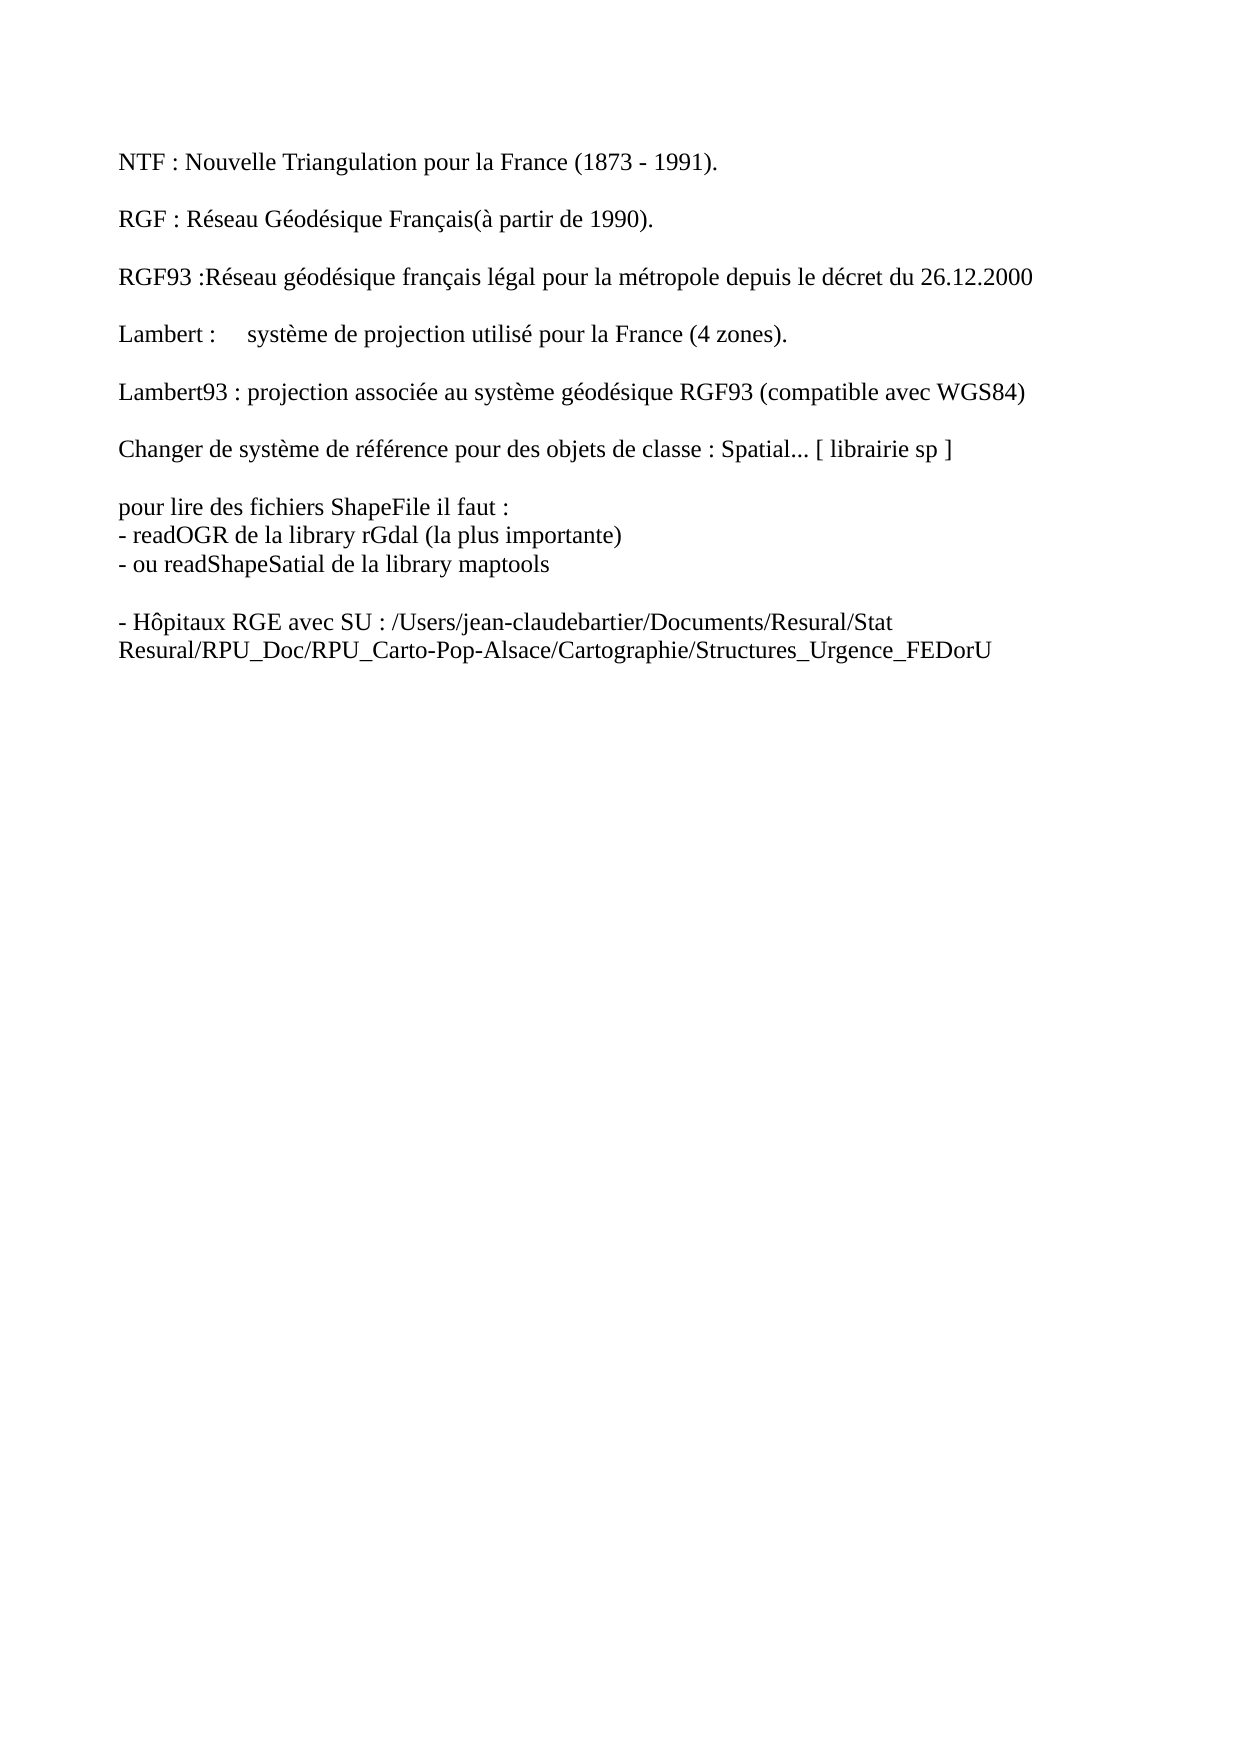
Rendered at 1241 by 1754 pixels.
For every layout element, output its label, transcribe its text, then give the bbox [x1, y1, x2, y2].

text pour lire des fichiers ShapeFile il faut : [118, 492, 1122, 521]
text RGF : Réseau Géodésique Français(à partir de 1990). [118, 204, 1122, 233]
text NTF : Nouvelle Triangulation pour la France (1873 - 1991). [118, 147, 1122, 176]
text Lambert : système de projection utilisé pour la France (4 zones). [118, 319, 1122, 348]
text - Hôpitaux RGE avec SU : /Users/jean-claudebartier/Documents/Resural/Stat Resural/RPU_Doc/RPU_Carto-Pop-Alsace/Cartographie/Structures_Urgence_FEDorU [118, 607, 1122, 664]
text - ou readShapeSatial de la library maptools [118, 549, 1122, 578]
text Changer de système de référence pour des objets de classe : Spatial... [ librairie sp ] [118, 434, 1122, 463]
text Lambert93 : projection associée au système géodésique RGF93 (compatible avec WGS84) [118, 377, 1122, 406]
text RGF93 :Réseau géodésique français légal pour la métropole depuis le décret du 26.12.2000 [118, 262, 1122, 291]
text - readOGR de la library rGdal (la plus importante) [118, 521, 1122, 549]
